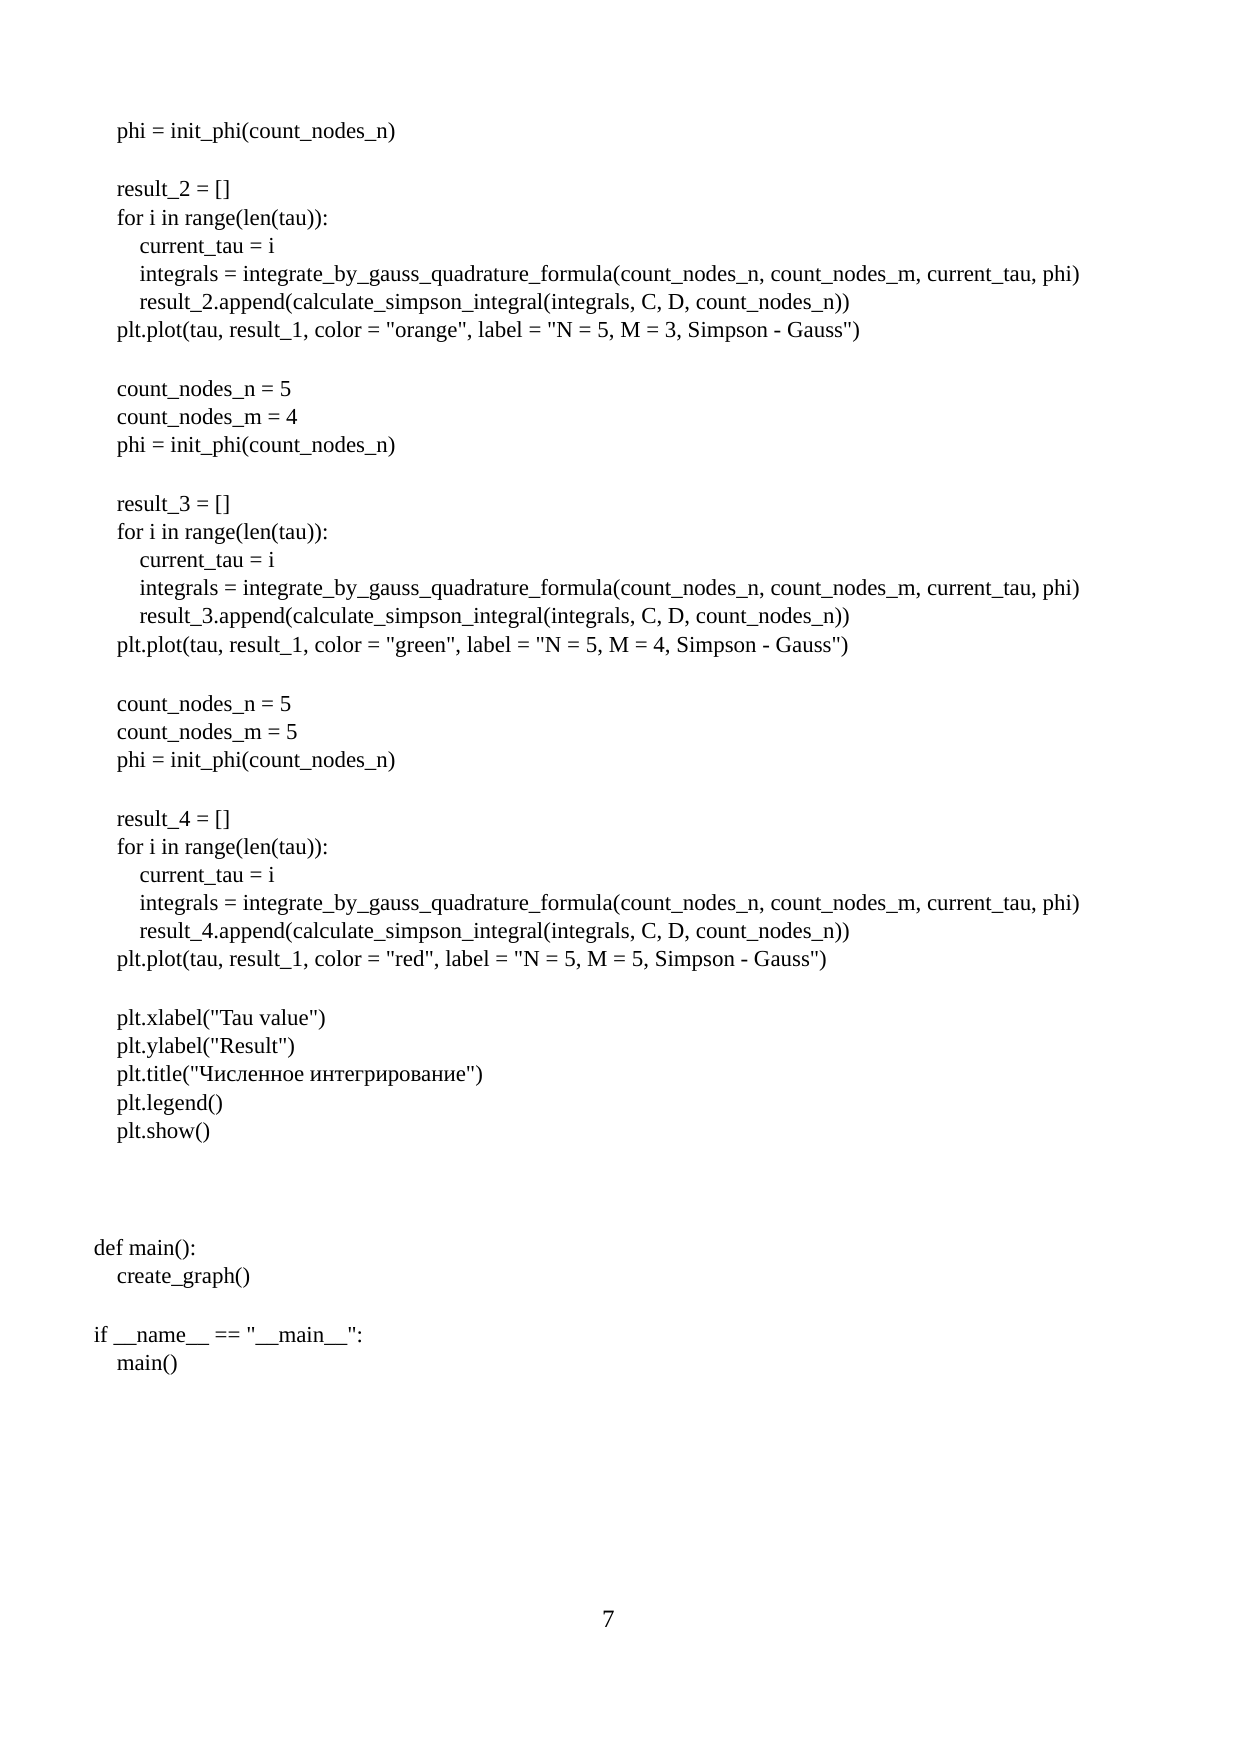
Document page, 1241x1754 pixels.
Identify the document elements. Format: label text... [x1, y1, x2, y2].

text count_nodes_n = 5 [94, 689, 1122, 716]
text count_nodes_m = 5 [94, 718, 1122, 744]
text result_3.append(calculate_simpson_integral(integrals, C, D, count_nodes_n)) [94, 603, 1122, 629]
text plt.plot(tau, result_1, color = "orange", label = "N = 5, M = 3, Simpson - Gauss") [94, 316, 1122, 342]
text result_2 = [] [94, 176, 1122, 202]
text integrals = integrate_by_gauss_quadrature_formula(count_nodes_n, count_nodes_m, current_tau, phi) [94, 260, 1122, 286]
text result_4 = [] [94, 805, 1122, 831]
text main() [94, 1349, 1122, 1376]
text for i in range(len(tau)): [94, 204, 1122, 230]
text plt.plot(tau, result_1, color = "green", label = "N = 5, M = 4, Simpson - Gauss") [94, 631, 1122, 657]
text integrals = integrate_by_gauss_quadrature_formula(count_nodes_n, count_nodes_m, current_tau, phi) [94, 574, 1122, 601]
text phi = init_phi(count_nodes_n) [94, 746, 1122, 772]
text def main(): [94, 1234, 1122, 1261]
text plt.ylabel("Result") [94, 1032, 1122, 1059]
text phi = init_phi(count_nodes_n) [94, 117, 1122, 143]
text create_graph() [94, 1262, 1122, 1289]
text result_2.append(calculate_simpson_integral(integrals, C, D, count_nodes_n)) [94, 288, 1122, 314]
text count_nodes_m = 4 [94, 403, 1122, 429]
text current_tau = i [94, 546, 1122, 573]
text for i in range(len(tau)): [94, 833, 1122, 859]
text current_tau = i [94, 861, 1122, 887]
text if __name__ == "__main__": [94, 1321, 1122, 1348]
text phi = init_phi(count_nodes_n) [94, 431, 1122, 458]
text integrals = integrate_by_gauss_quadrature_formula(count_nodes_n, count_nodes_m, current_tau, phi) [94, 889, 1122, 915]
text plt.show() [94, 1117, 1122, 1143]
text plt.title("Численное интегрирование") [94, 1060, 1122, 1087]
text plt.plot(tau, result_1, color = "red", label = "N = 5, M = 5, Simpson - Gauss") [94, 945, 1122, 972]
text plt.xlabel("Tau value") [94, 1004, 1122, 1031]
text result_4.append(calculate_simpson_integral(integrals, C, D, count_nodes_n)) [94, 917, 1122, 943]
text current_tau = i [94, 232, 1122, 258]
text count_nodes_n = 5 [94, 375, 1122, 401]
text result_3 = [] [94, 490, 1122, 516]
text plt.legend() [94, 1088, 1122, 1115]
text for i in range(len(tau)): [94, 518, 1122, 544]
